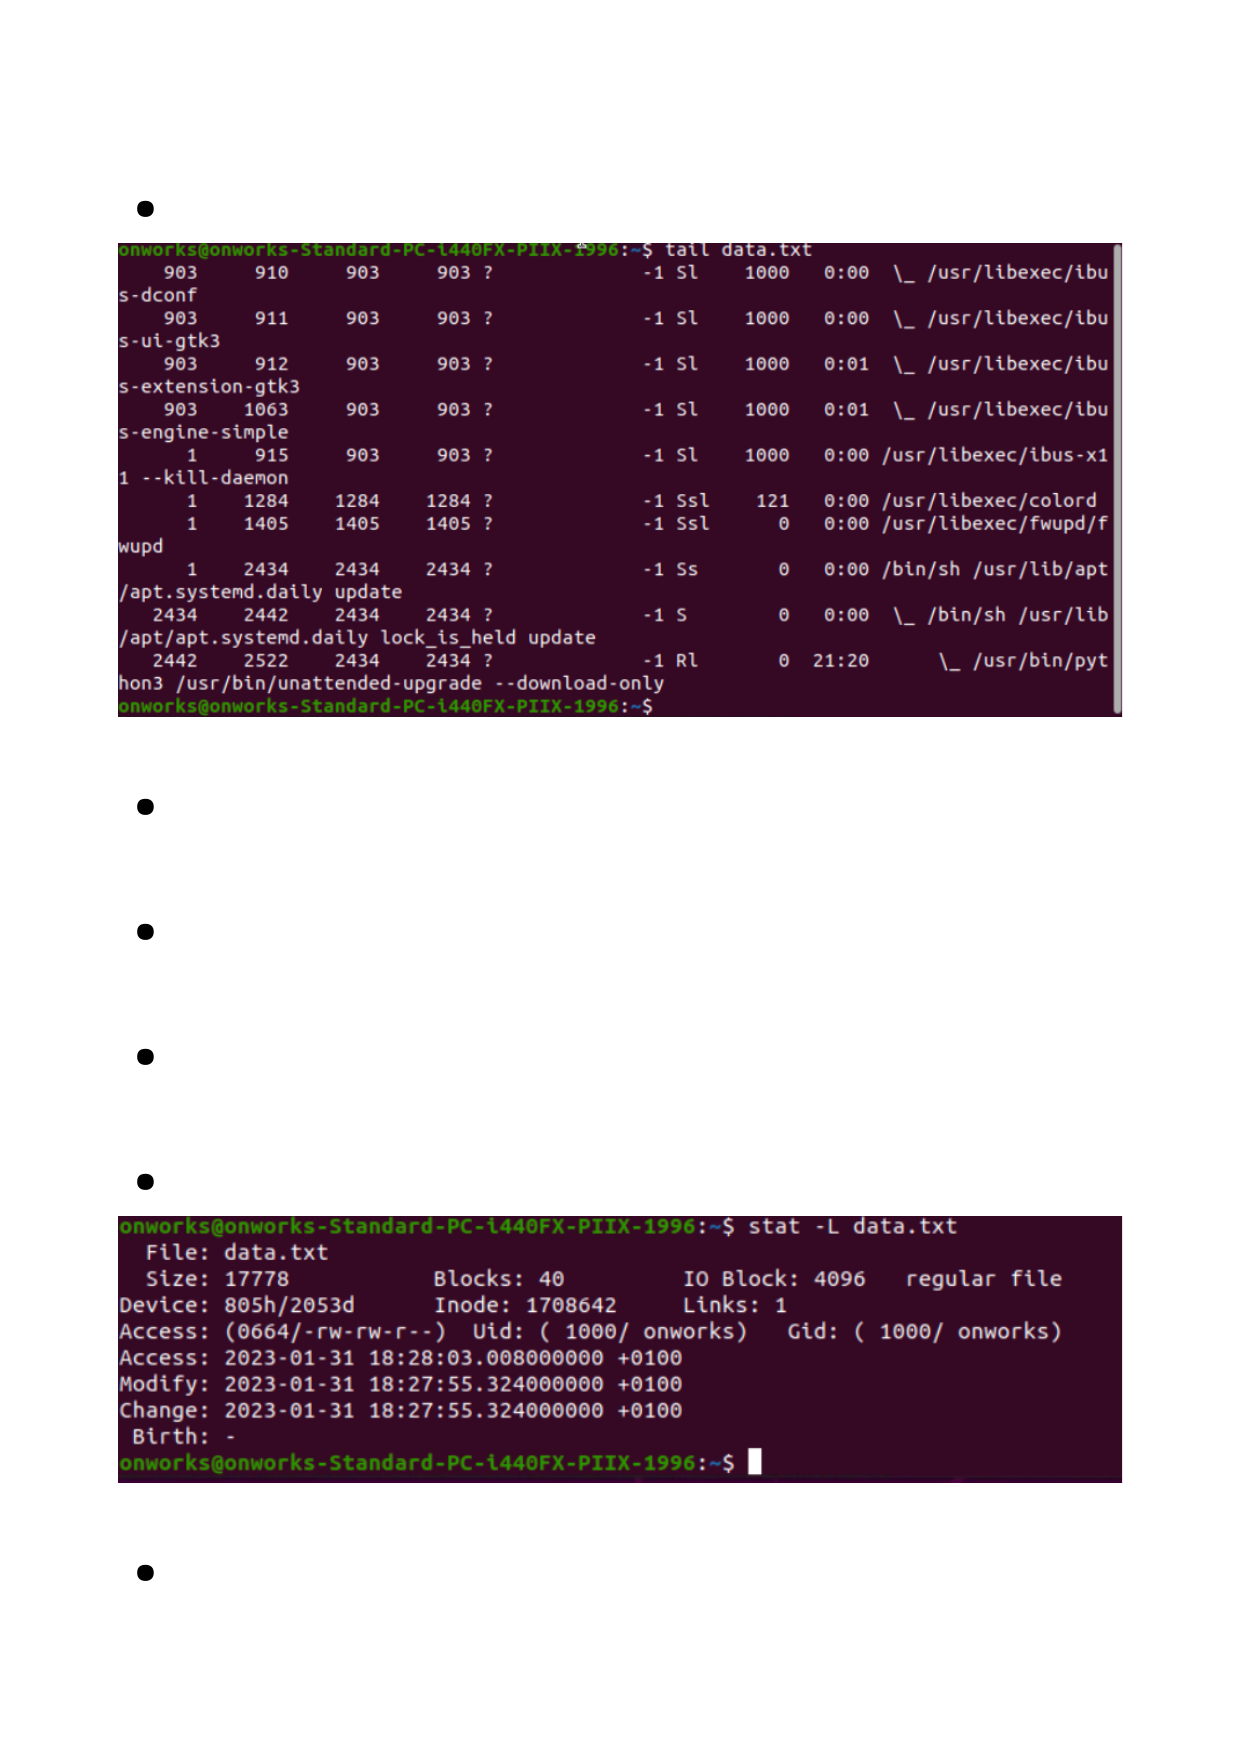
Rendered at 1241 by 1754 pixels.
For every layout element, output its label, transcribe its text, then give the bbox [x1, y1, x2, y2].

text . [118, 841, 1122, 966]
text . [118, 118, 1122, 243]
text . [118, 1091, 1122, 1216]
picture [118, 1216, 1123, 1483]
text . [118, 717, 1122, 841]
text . [118, 966, 1122, 1091]
picture [118, 243, 1123, 717]
text . [118, 1483, 1122, 1608]
